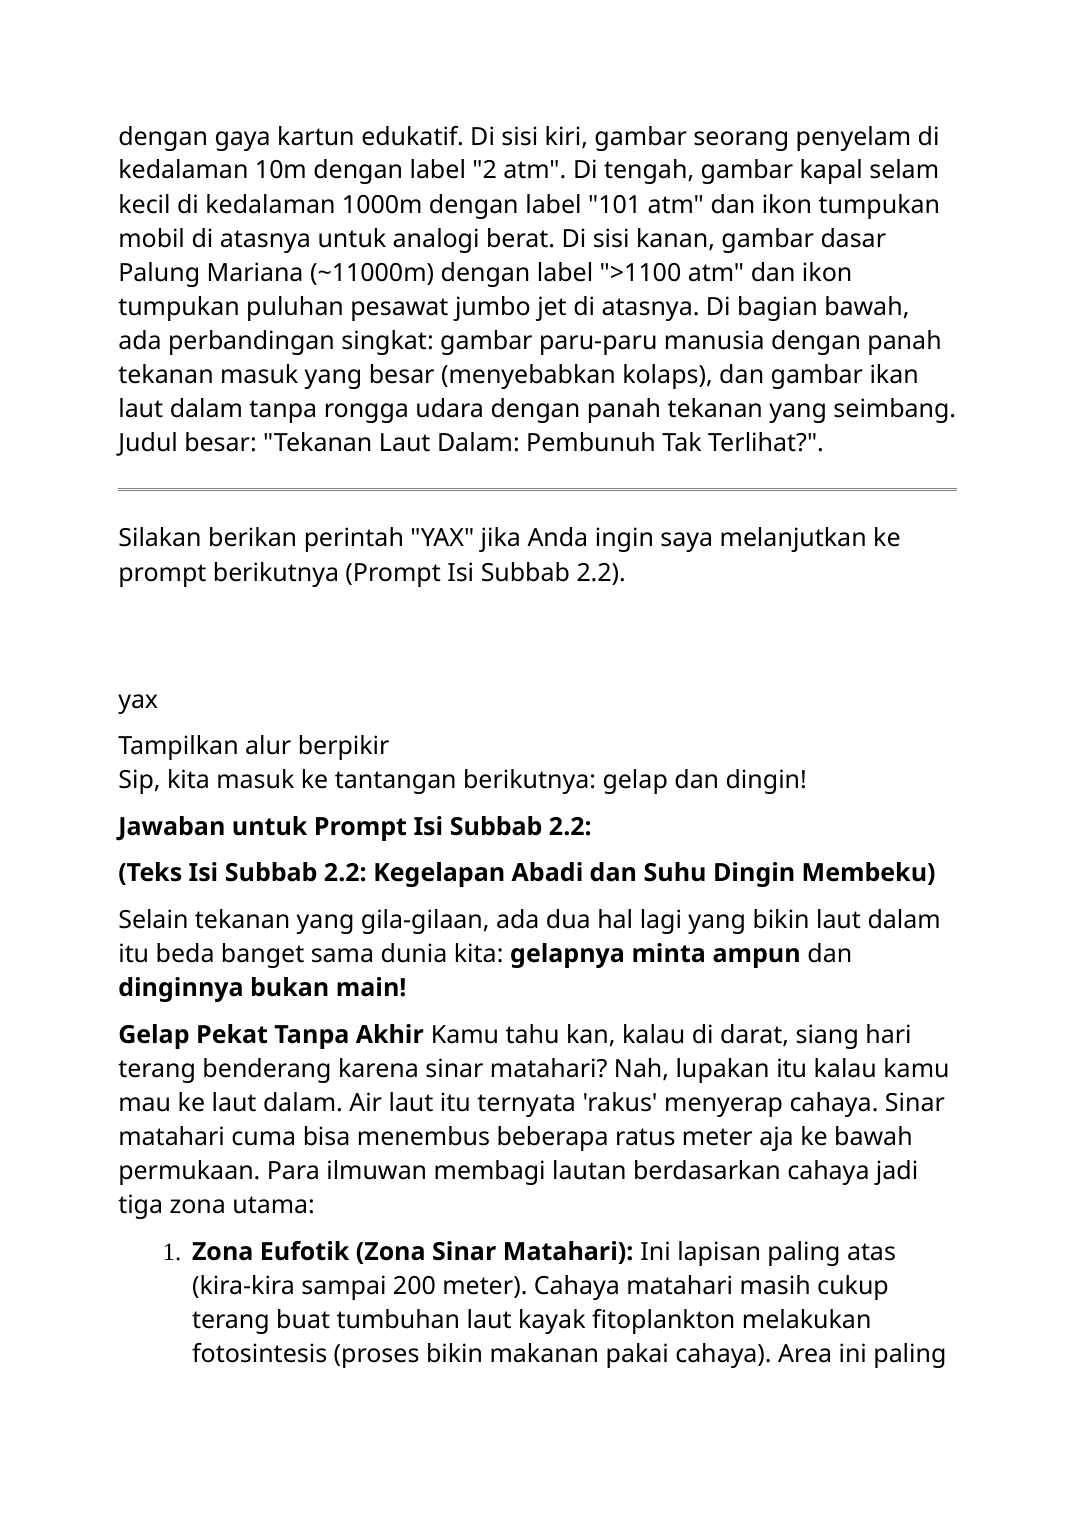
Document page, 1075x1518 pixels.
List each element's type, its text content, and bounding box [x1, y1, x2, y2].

text Silakan berikan perintah "YAX" jika Anda ingin saya melanjutkan ke prompt berikutnya (Prompt Isi Subbab 2.2). [118, 520, 957, 588]
list Zona Eufotik (Zona Sinar Matahari): Ini lapisan paling atas (kira-kira sampai 200 meter). Cahaya matahari masih cukup terang buat tumbuhan laut kayak fitoplankton melakukan fotosintesis (proses bikin makanan pakai cahaya). Area ini paling [162, 1233, 957, 1369]
text dengan gaya kartun edukatif. Di sisi kiri, gambar seorang penyelam di kedalaman 10m dengan label "2 atm". Di tengah, gambar kapal selam kecil di kedalaman 1000m dengan label "101 atm" dan ikon tumpukan mobil di atasnya untuk analogi berat. Di sisi kanan, gambar dasar Palung Mariana (~11000m) dengan label ">1100 atm" dan ikon tumpukan puluhan pesawat jumbo jet di atasnya. Di bagian bawah, ada perbandingan singkat: gambar paru-paru manusia dengan panah tekanan masuk yang besar (menyebabkan kolaps), dan gambar ikan laut dalam tanpa rongga udara dengan panah tekanan yang seimbang. Judul besar: "Tekanan Laut Dalam: Pembunuh Tak Terlihat?". [118, 118, 957, 459]
text Gelap Pekat Tanpa Akhir Kamu tahu kan, kalau di darat, siang hari terang benderang karena sinar matahari? Nah, lupakan itu kalau kamu mau ke laut dalam. Air laut itu ternyata 'rakus' menyerap cahaya. Sinar matahari cuma bisa menembus beberapa ratus meter aja ke bawah permukaan. Para ilmuwan membagi lautan berdasarkan cahaya jadi tiga zona utama: [118, 1016, 957, 1221]
text Sip, kita masuk ke tantangan berikutnya: gelap dan dingin! [118, 762, 957, 796]
text Tampilkan alur berpikir [118, 728, 957, 762]
text Jawaban untuk Prompt Isi Subbab 2.2: [118, 808, 957, 843]
text Selain tekanan yang gila-gilaan, ada dua hal lagi yang bikin laut dalam itu beda banget sama dunia kita: gelapnya minta ampun dan dinginnya bukan main! [118, 902, 957, 1004]
text yax [118, 681, 957, 715]
text (Teks Isi Subbab 2.2: Kegelapan Abadi dan Suhu Dingin Membeku) [118, 855, 957, 889]
